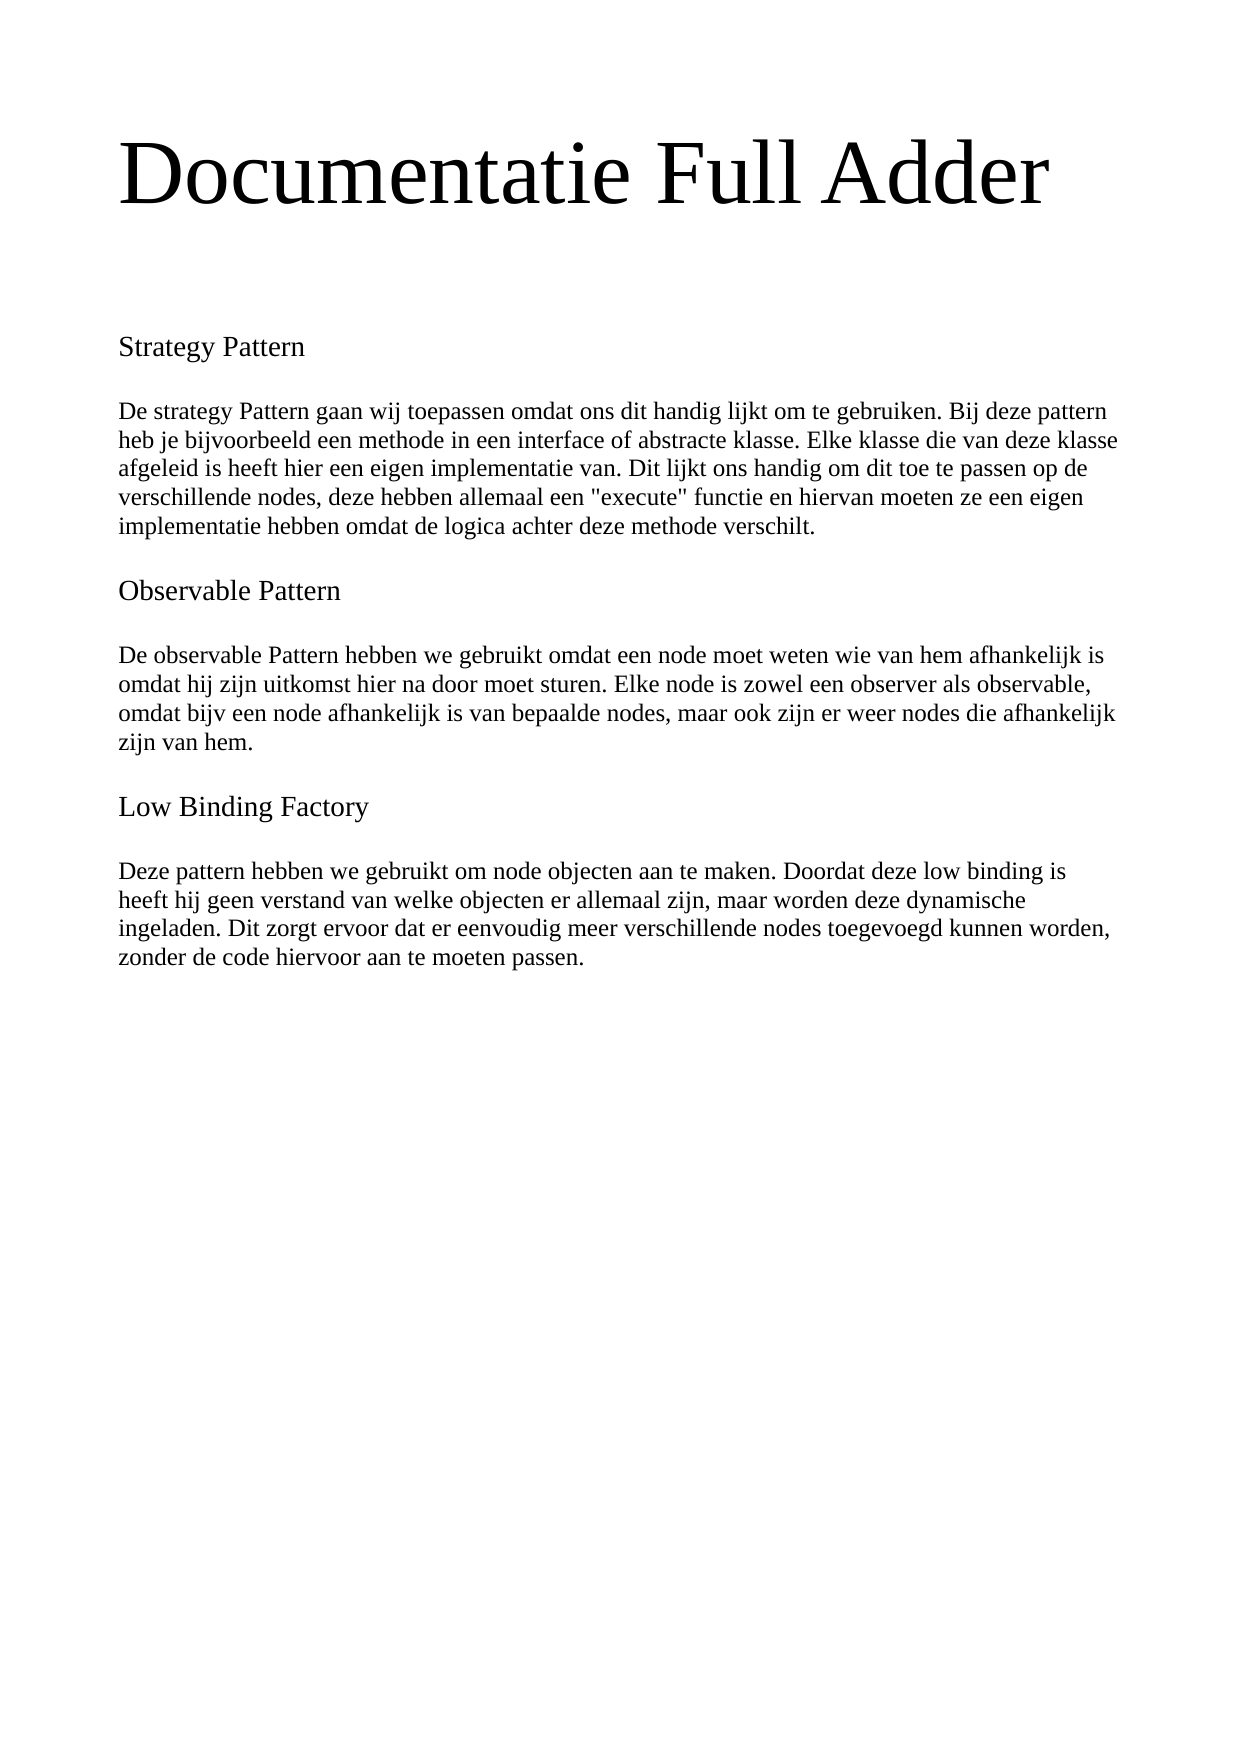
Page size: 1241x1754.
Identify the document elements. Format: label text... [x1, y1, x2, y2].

text De strategy Pattern gaan wij toepassen omdat ons dit handig lijkt om te gebruiken. Bij deze pattern heb je bijvoorbeeld een methode in een interface of abstracte klasse. Elke klasse die van deze klasse afgeleid is heeft hier een eigen implementatie van. Dit lijkt ons handig om dit toe te passen op de verschillende nodes, deze hebben allemaal een "execute" functie en hiervan moeten ze een eigen implementatie hebben omdat de logica achter deze methode verschilt. [118, 396, 1122, 540]
text Documentatie Full Adder [118, 118, 1122, 223]
text Strategy Pattern [118, 329, 1122, 362]
text Observable Pattern [118, 573, 1122, 607]
text Deze pattern hebben we gebruikt om node objecten aan te maken. Doordat deze low binding is heeft hij geen verstand van welke objecten er allemaal zijn, maar worden deze dynamische ingeladen. Dit zorgt ervoor dat er eenvoudig meer verschillende nodes toegevoegd kunnen worden, zonder de code hiervoor aan te moeten passen. [118, 856, 1122, 971]
text De observable Pattern hebben we gebruikt omdat een node moet weten wie van hem afhankelijk is omdat hij zijn uitkomst hier na door moet sturen. Elke node is zowel een observer als observable, omdat bijv een node afhankelijk is van bepaalde nodes, maar ook zijn er weer nodes die afhankelijk zijn van hem. [118, 640, 1122, 755]
text Low Binding Factory [118, 789, 1122, 822]
